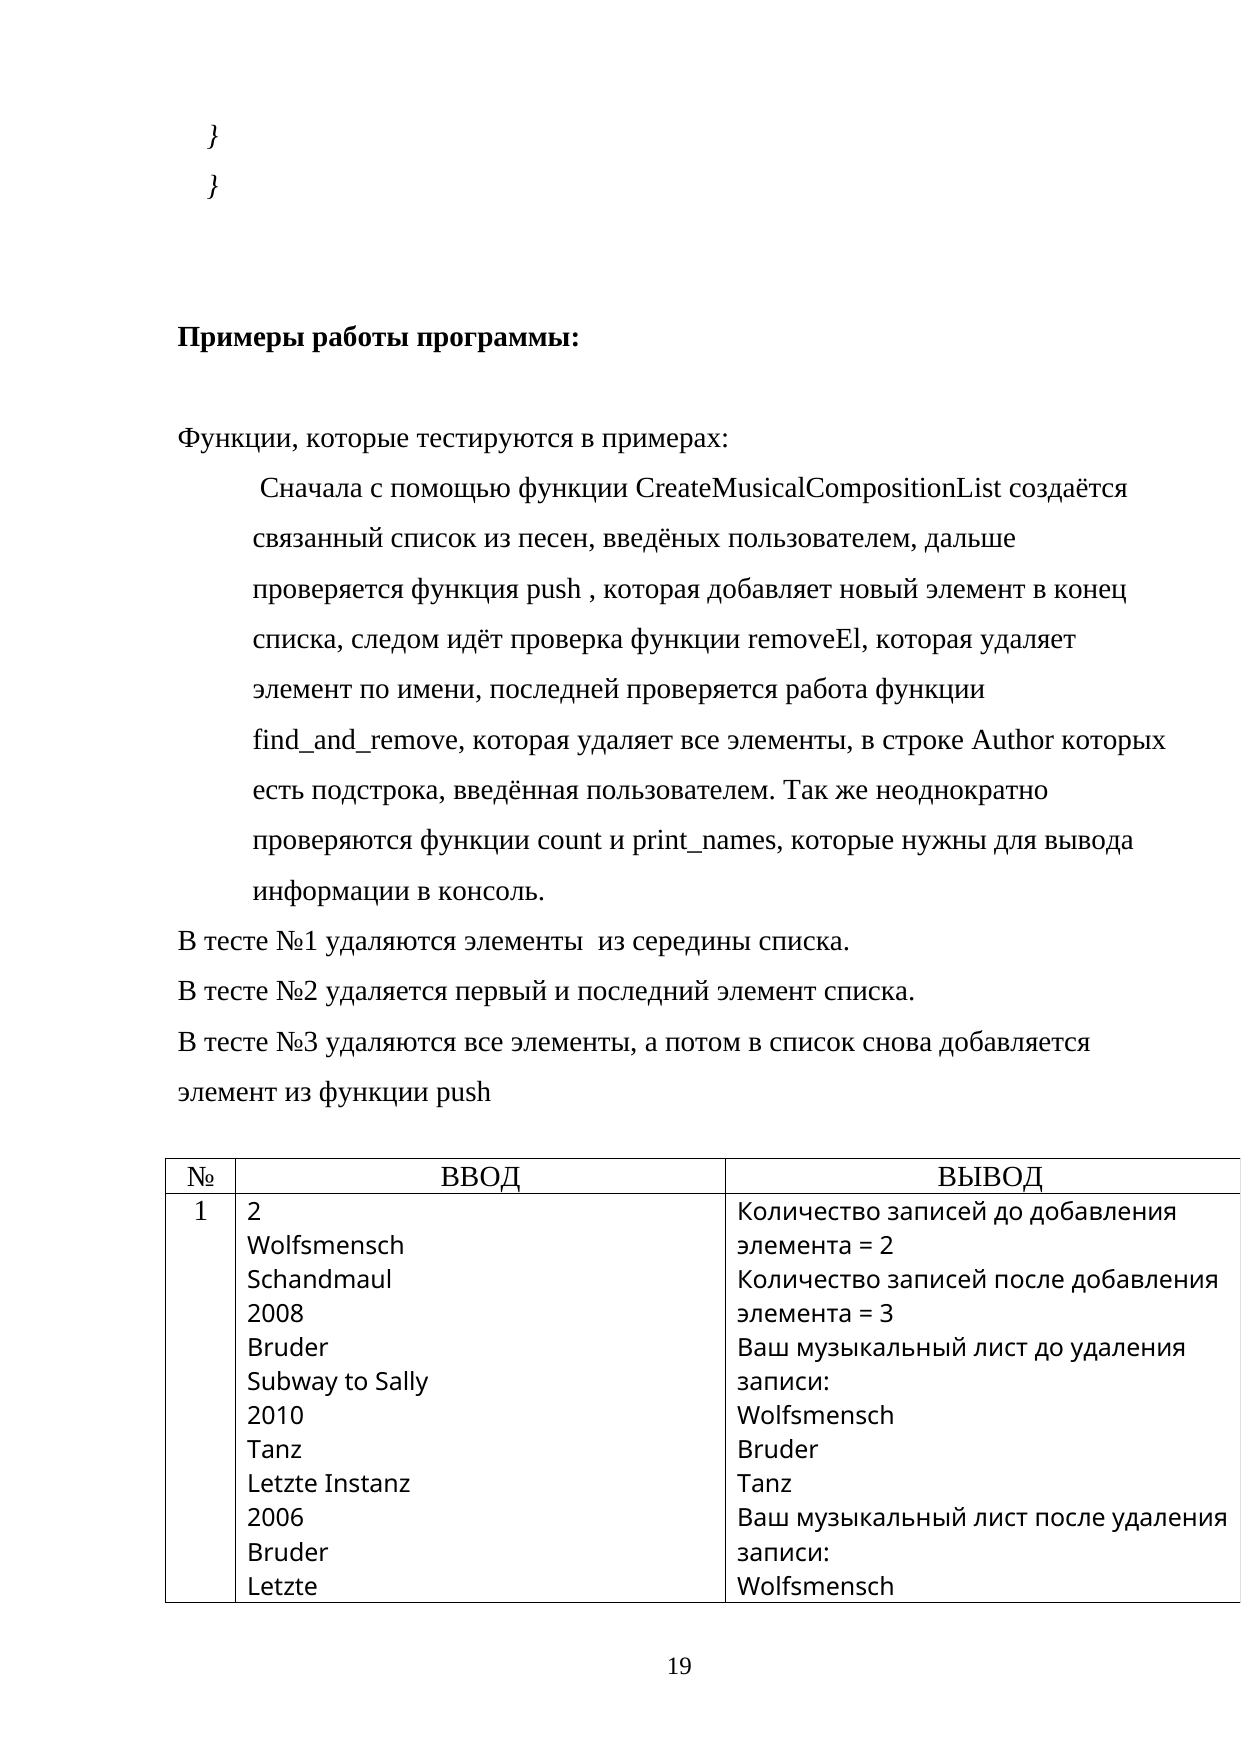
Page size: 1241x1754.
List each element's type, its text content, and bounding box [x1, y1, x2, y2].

table_cell Количество записей до добавления элемента = 2 Количество записей после добавления элемента = 3 Ваш музыкальный лист до удаления записи: Wolfsmensch Bruder Tanz Ваш музыкальный лист после удаления записи: Wolfsmensch [726, 1194, 1240, 1602]
text } [177, 168, 1181, 202]
table_header вЫВОД [726, 1159, 1240, 1192]
text В тесте №2 удаляется первый и последний элемент списка. [177, 973, 1181, 1007]
table_cell 2 Wolfsmensch Schandmaul 2008 Bruder Subway to Sally 2010 Tanz Letzte Instanz 2006 Bruder Letzte [236, 1194, 725, 1602]
table_cell 1 [166, 1194, 235, 1602]
text В тесте №3 удаляются все элементы, а потом в список снова добавляется элемент из функции push [177, 1024, 1181, 1108]
text } [177, 118, 1181, 152]
text В тесте №1 удаляются элементы из середины списка. [177, 923, 1181, 957]
text Функции, которые тестируются в примерах: [177, 420, 1181, 453]
list Сначала с помощью функции CreateMusicalCompositionList создаётся связанный список из песен, введёных пользователем, дальше [215, 470, 1181, 554]
list проверяется функция push , которая добавляет новый элемент в конец списка, следом идёт проверка функции removeEl, которая удаляет элемент по имени, последней проверяется работа функции find_and_remove, которая удаляет все элементы, в строке Author которых есть подстрока, введённая пользователем. Так же неоднократно проверяются функции count и print_names, которые нужны для вывода информации в консоль. [215, 571, 1181, 906]
table_header № [166, 1159, 235, 1192]
table_header ВВОд [236, 1159, 725, 1192]
text Примеры работы программы: [177, 319, 1181, 403]
